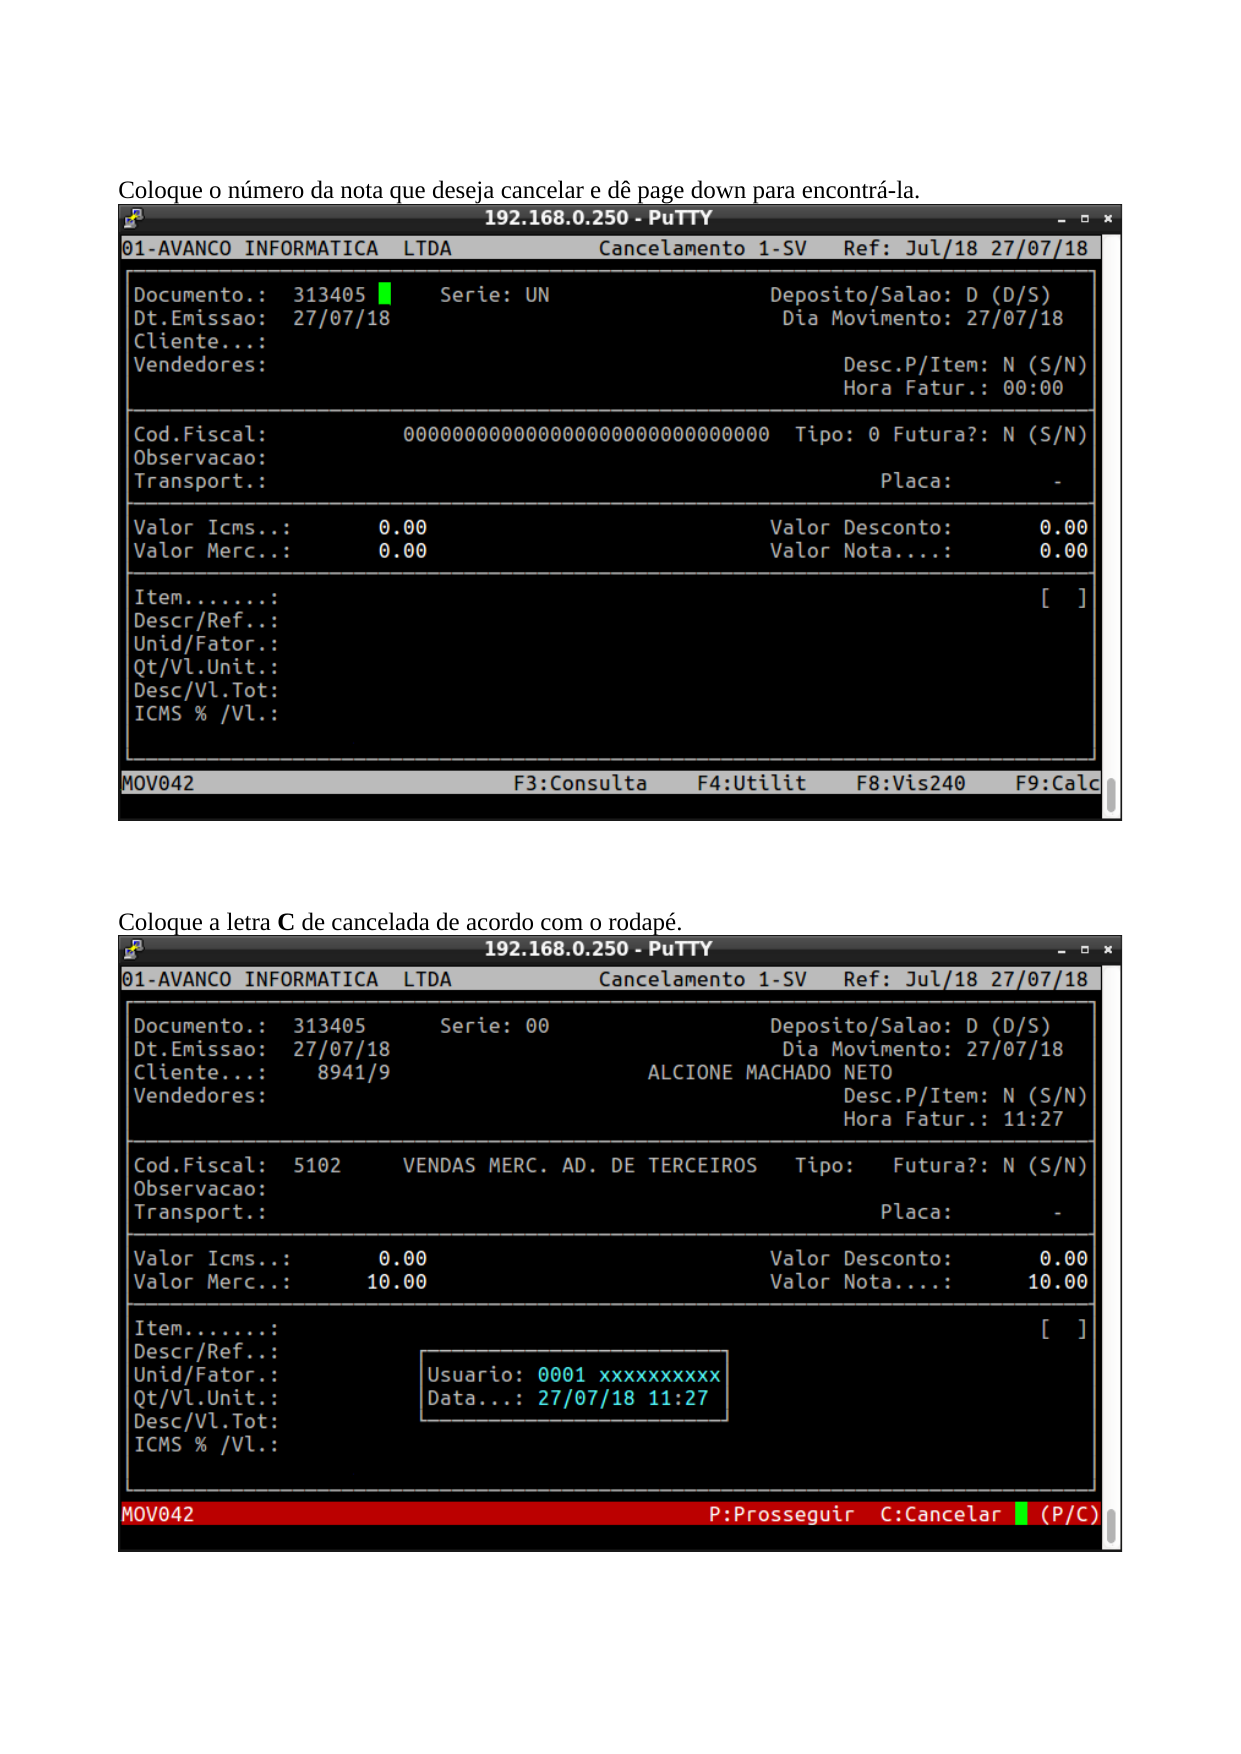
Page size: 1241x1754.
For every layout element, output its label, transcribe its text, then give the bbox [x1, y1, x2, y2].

text Coloque o número da nota que deseja cancelar e dê page down para encontrá-la. [118, 176, 1122, 204]
picture [118, 935, 1123, 1552]
picture [118, 204, 1123, 821]
text Coloque a letra C de cancelada de acordo com o rodapé. [118, 907, 1122, 935]
